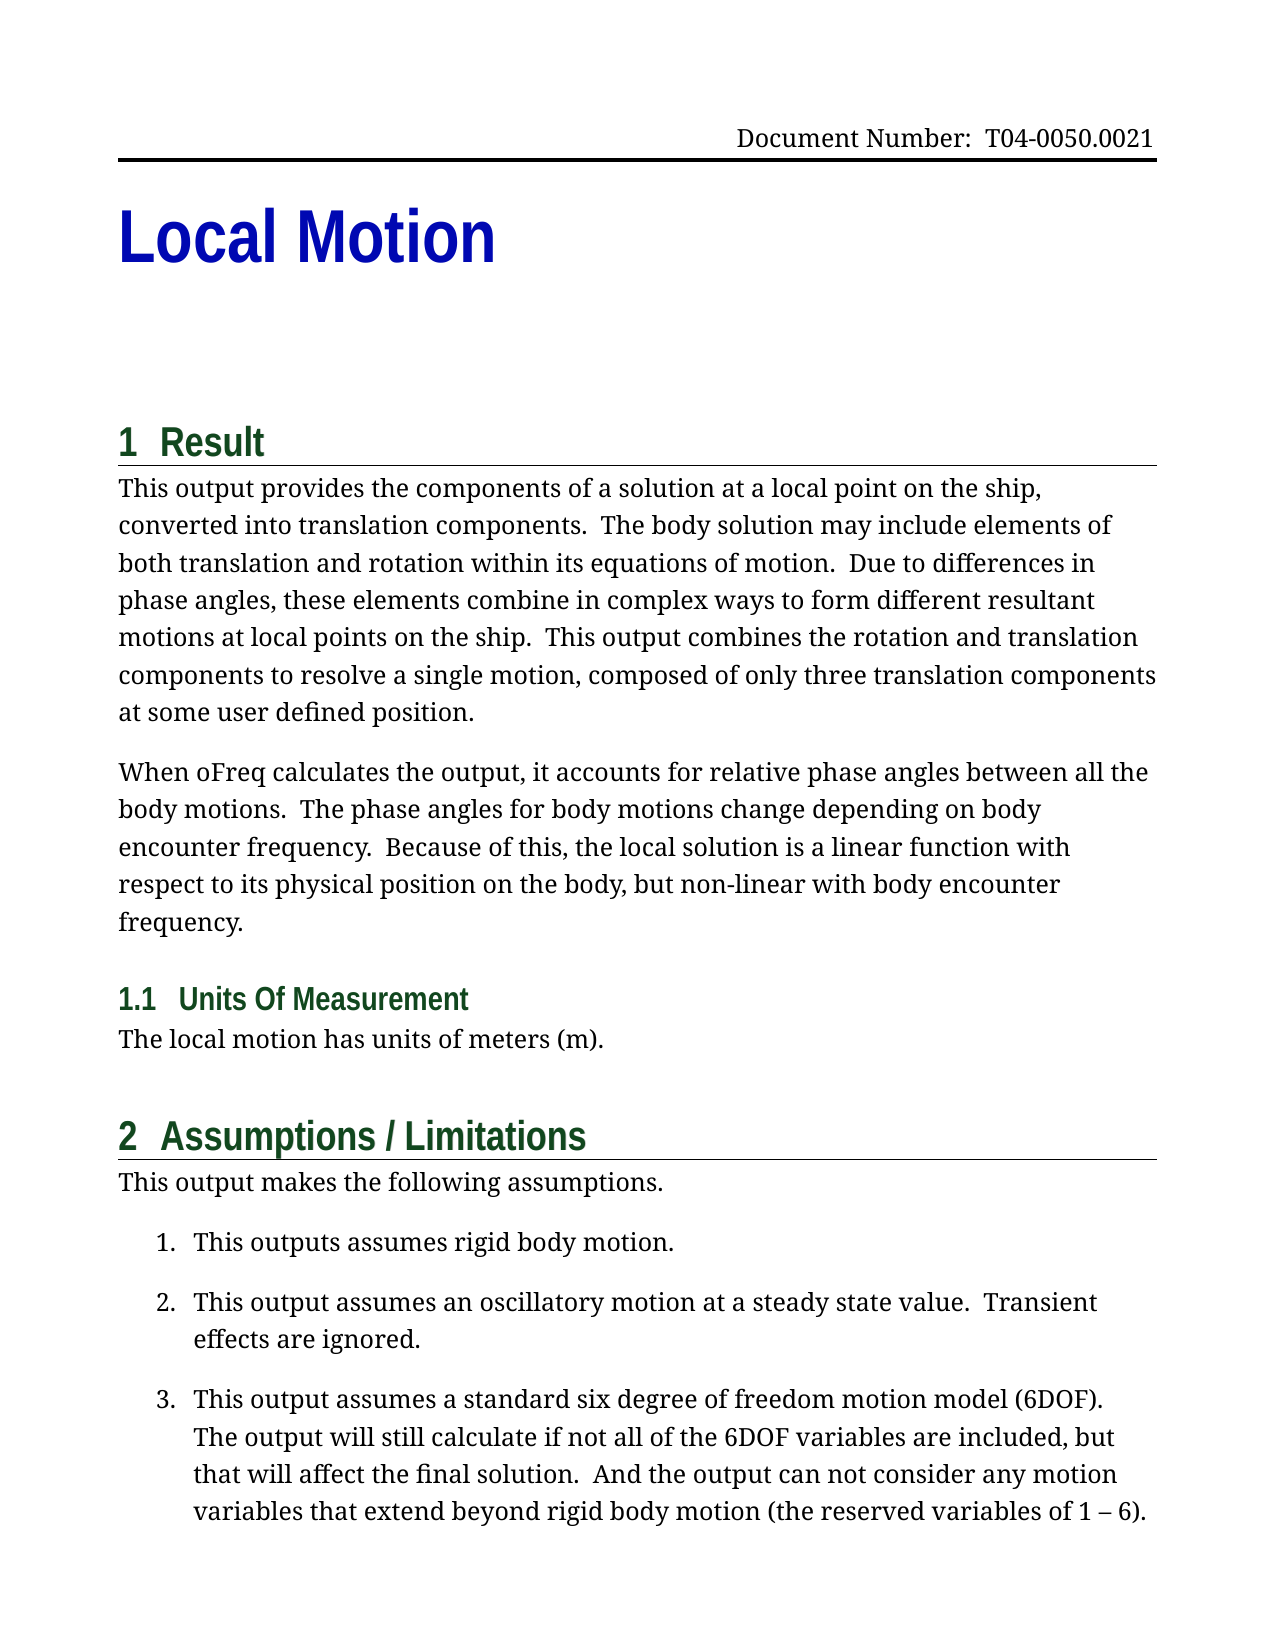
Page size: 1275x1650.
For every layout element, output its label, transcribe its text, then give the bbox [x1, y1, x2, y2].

title Local Motion [118, 192, 1157, 278]
list This outputs assumes rigid body motion. [156, 1224, 1157, 1259]
list This output assumes an oscillatory motion at a steady state value. Transient effects are ignored. [156, 1284, 1157, 1356]
subtitle Result [118, 417, 1157, 465]
subtitle Assumptions / Limitations [118, 1111, 1157, 1159]
list This output assumes a standard six degree of freedom motion model (6DOF). The output will still calculate if not all of the 6DOF variables are included, but that will affect the final solution. And the output can not consider any motion variables that extend beyond rigid body motion (the reserved variables of 1 – 6). [156, 1382, 1157, 1528]
text This output makes the following assumptions. [118, 1165, 1157, 1199]
text This output provides the components of a solution at a local point on the ship, converted into translation components. The body solution may include elements of both translation and rotation within its equations of motion. Due to differences in phase angles, these elements combine in complex ways to form different resultant motions at local points on the ship. This output combines the rotation and translation components to resolve a single motion, composed of only three translation components at some user defined position. [118, 471, 1157, 729]
text The local motion has units of meters (m). [118, 1021, 1157, 1055]
subtitle Units of Measurement [118, 979, 1157, 1017]
text When oFreq calculates the output, it accounts for relative phase angles between all the body motions. The phase angles for body motions change depending on body encounter frequency. Because of this, the local solution is a linear function with respect to its physical position on the body, but non-linear with body encounter frequency. [118, 755, 1157, 938]
